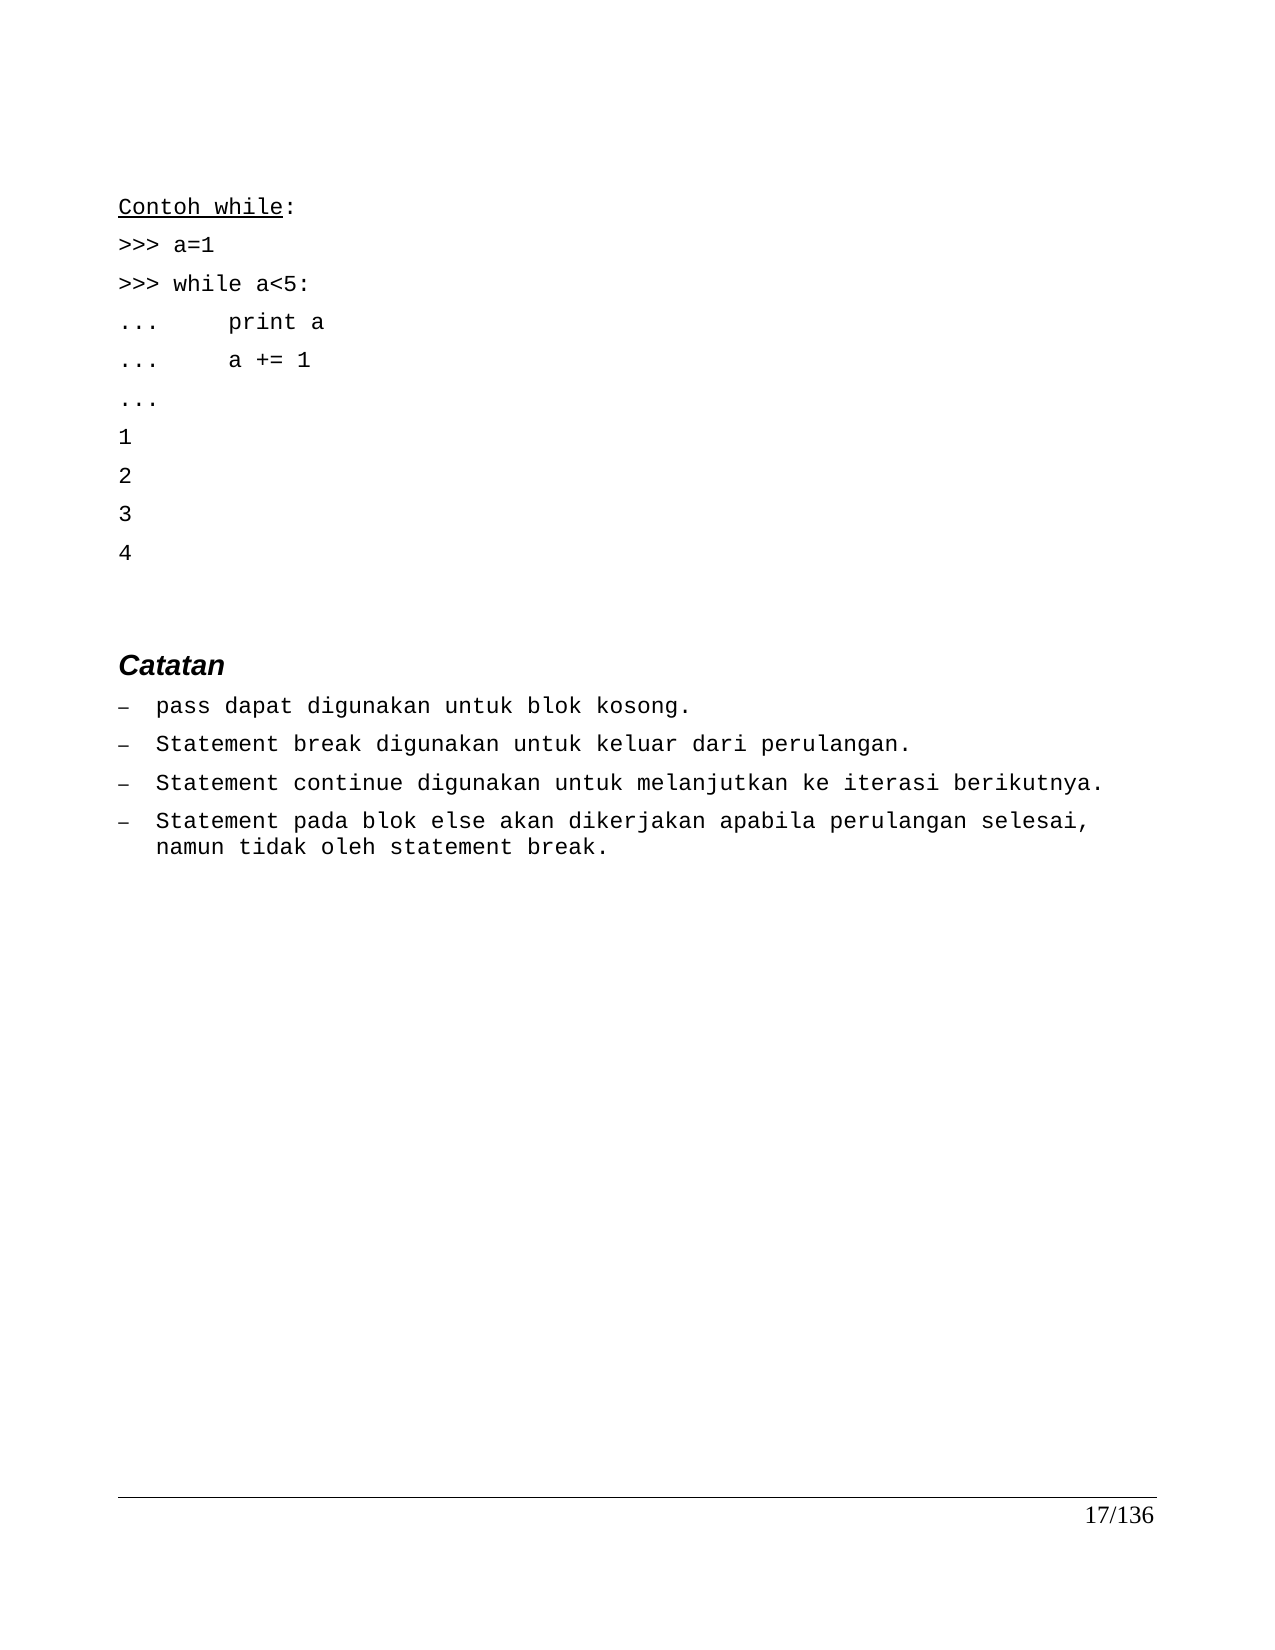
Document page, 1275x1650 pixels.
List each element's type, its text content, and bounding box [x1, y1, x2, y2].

text >>> while a<5: [118, 272, 1157, 298]
subtitle Catatan [118, 648, 1157, 682]
list Statement continue digunakan untuk melanjutkan ke iterasi berikutnya. [118, 771, 1157, 797]
text 3 [118, 502, 1157, 528]
text 2 [118, 464, 1157, 490]
text ... [118, 387, 1157, 413]
list Statement break digunakan untuk keluar dari perulangan. [118, 733, 1157, 758]
text >>> a=1 [118, 233, 1157, 259]
list pass dapat digunakan untuk blok kosong. [118, 694, 1157, 720]
text ... print a [118, 310, 1157, 336]
text 1 [118, 426, 1157, 452]
text 4 [118, 541, 1157, 567]
list Statement pada blok else akan dikerjakan apabila perulangan selesai, namun tidak oleh statement break. [118, 809, 1157, 861]
text Contoh while: [118, 195, 1157, 221]
text ... a += 1 [118, 349, 1157, 375]
